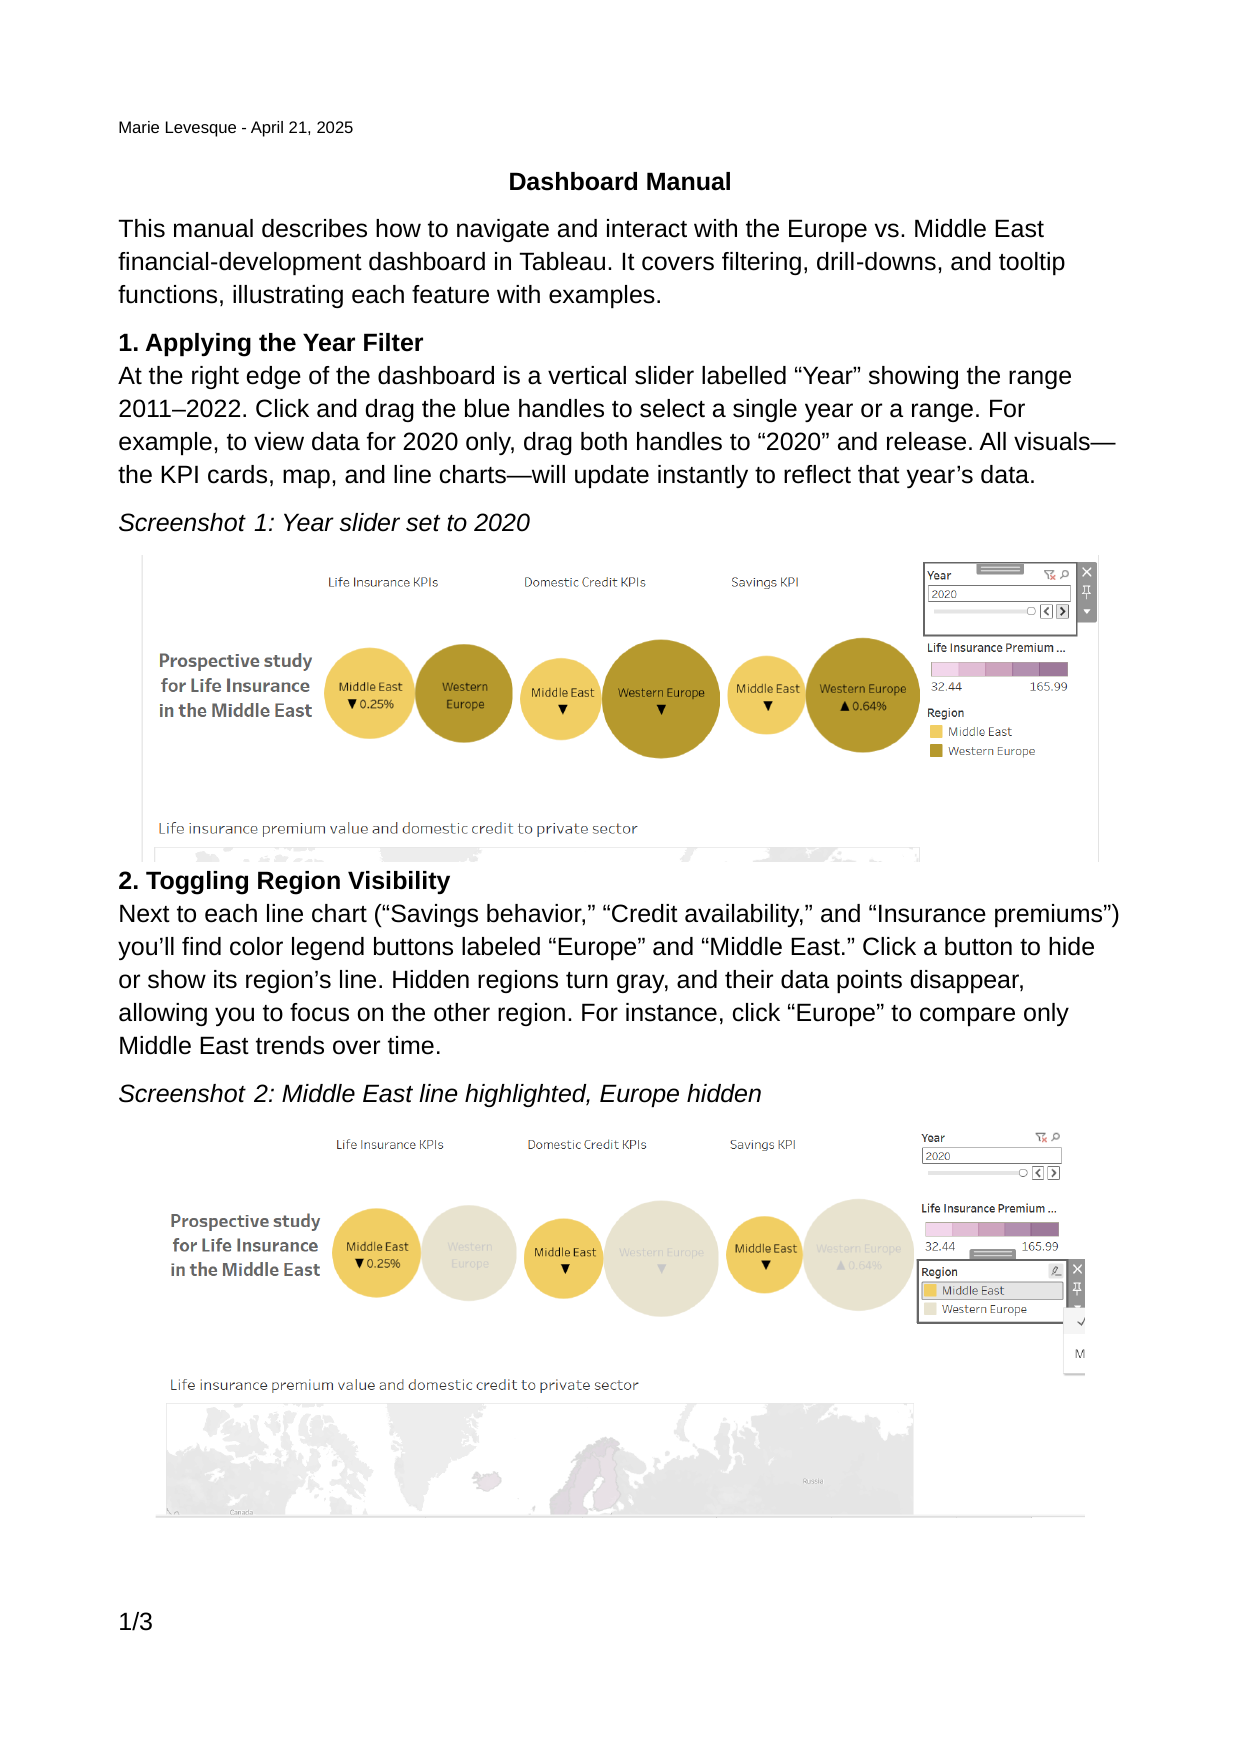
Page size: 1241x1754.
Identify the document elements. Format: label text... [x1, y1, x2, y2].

picture [141, 555, 1099, 862]
text Dashboard Manual [118, 167, 1122, 196]
text 2. Toggling Region Visibility Next to each line chart (“Savings behavior,” “Credit availability,” and “Insurance premiums”) you’ll find color legend buttons labeled “Europe” and “Middle East.” Click a button to hide or show its region’s line. Hidden regions turn gray, and their data points disappear, allowing you to focus on the other region. For instance, click “Europe” to compare only Middle East trends over time. [118, 555, 1122, 1060]
text 1. Applying the Year Filter At the right edge of the dashboard is a vertical slider labelled “Year” showing the range 2011–2022. Click and drag the blue handles to select a single year or a range. For example, to view data for 2020 only, drag both handles to “2020” and release. All visuals—the KPI cards, map, and line charts—will update instantly to reflect that year’s data. [118, 328, 1122, 489]
text Screenshot 2: Middle East line highlighted, Europe hidden [118, 1078, 1122, 1107]
picture [155, 1126, 1085, 1518]
text Screenshot 1: Year slider set to 2020 [118, 508, 1122, 536]
text This manual describes how to navigate and interact with the Europe vs. Middle East financial‑development dashboard in Tableau. It covers filtering, drill‑downs, and tooltip functions, illustrating each feature with examples. [118, 214, 1122, 309]
